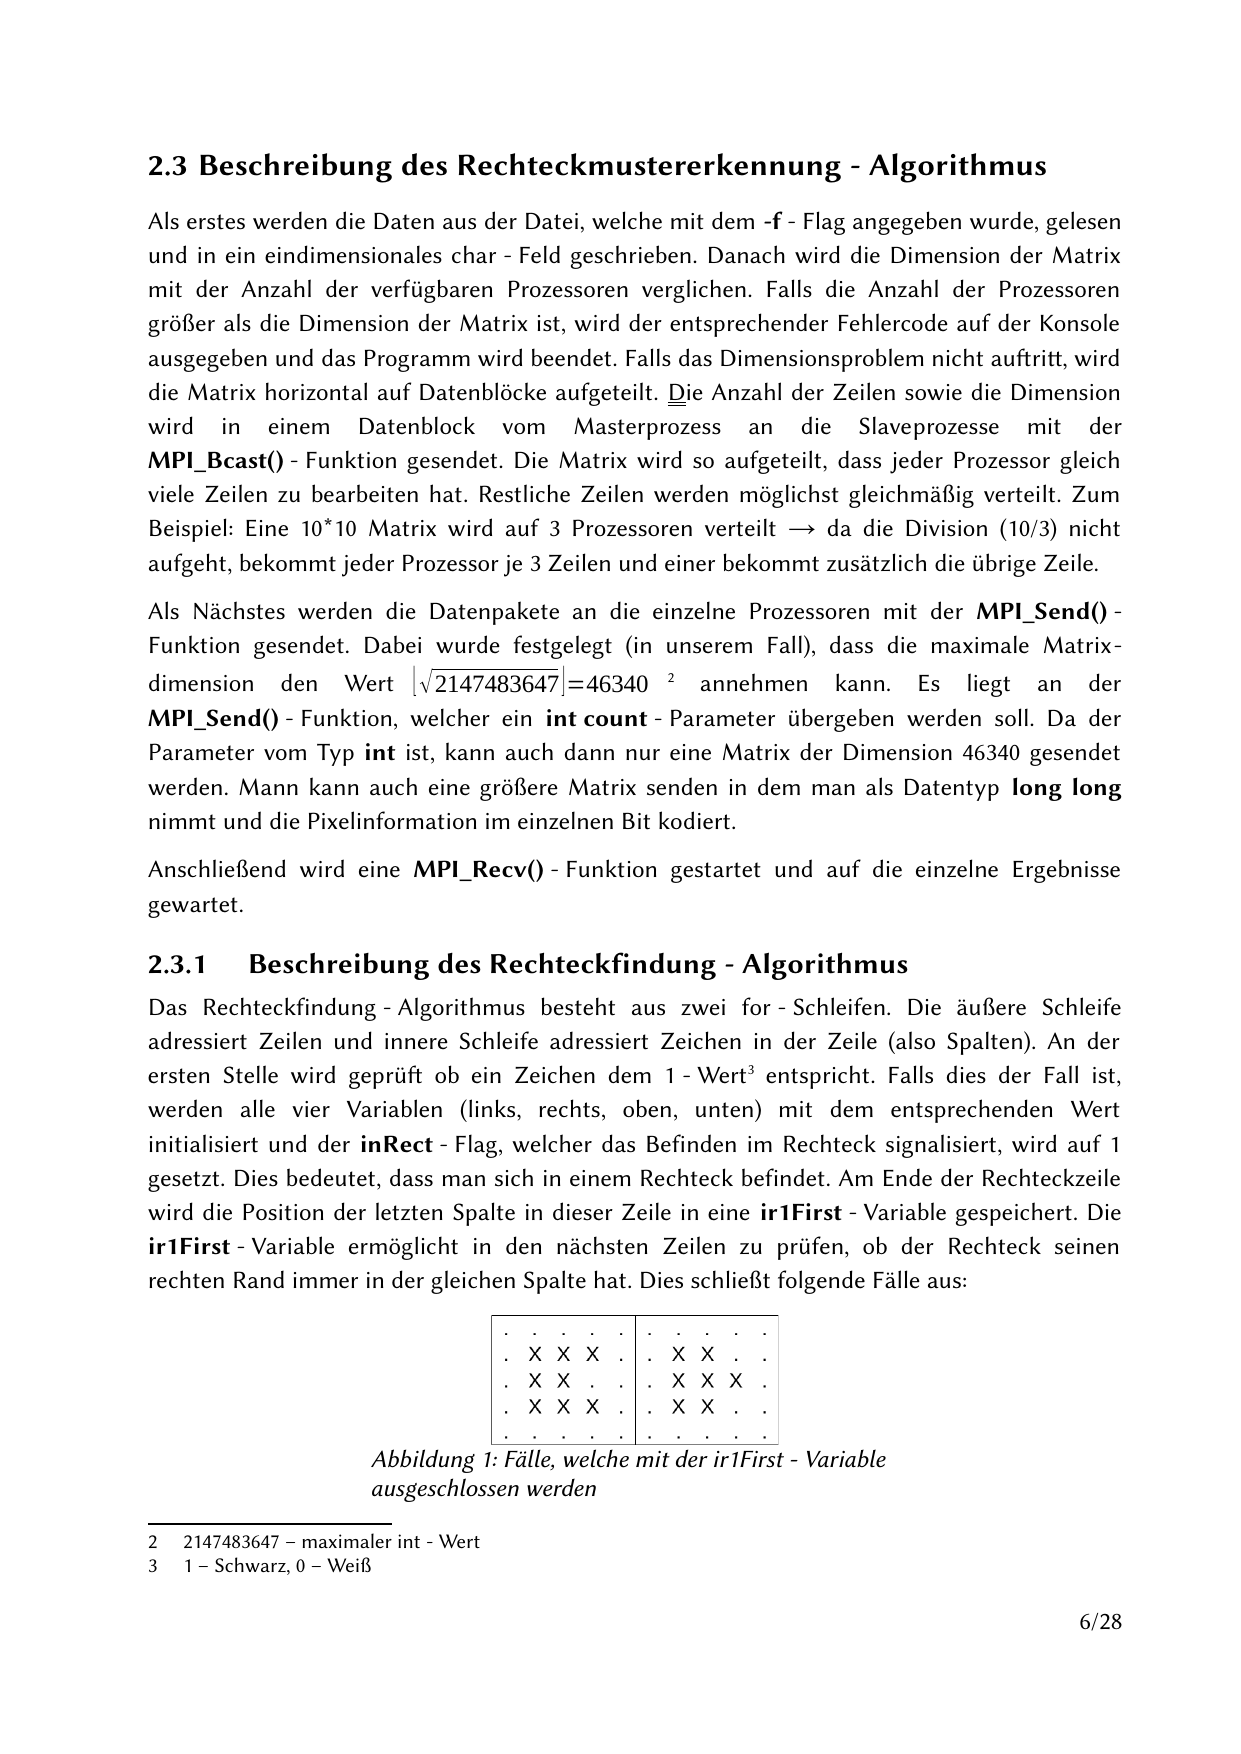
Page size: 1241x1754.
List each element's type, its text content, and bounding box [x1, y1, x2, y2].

picture [491, 1315, 779, 1445]
text Als erstes werden die Daten aus der Datei, welche mit dem -f - Flag angegeben wurde, gelesen und in ein eindimensionales char - Feld geschrieben. Danach wird die Dimension der Matrix mit der Anzahl der verfügbaren Prozessoren verglichen. Falls die Anzahl der Prozessoren größer als die Dimension der Matrix ist, wird der entsprechender Fehlercode auf der Konsole ausgegeben und das Programm wird beendet. Falls das Dimensionsproblem nicht auftritt, wird die Matrix horizontal auf Datenblöcke aufgeteilt. Die Anzahl der Zeilen sowie die Dimension wird in einem Datenblock vom Masterprozess an die Slave­prozesse mit der MPI_Bcast() - Funktion gesendet. Die Matrix wird so aufgeteilt, dass jeder Prozessor gleich viele Zeilen zu bearbeiten hat. Restliche Zeilen werden möglichst gleichmäßig verteilt. Zum Beispiel: Eine 10*10 Matrix wird auf 3 Prozessoren verteilt → da die Division (10/3) nicht aufgeht, bekommt jeder Prozessor je 3 Zeilen und einer bekommt zusätzlich die übrige Zeile. [148, 207, 1122, 577]
text 2147483647 – maximaler int - Wert [148, 1530, 1122, 1554]
text Das Rechteckfindung - Algorithmus besteht aus zwei for - Schleifen. Die äußere Schleife adressiert Zeilen und innere Schleife adressiert Zeichen in der Zeile (also Spalten). An der ersten Stelle wird geprüft ob ein Zeichen dem 1 - Wert entspricht. Falls dies der Fall ist, werden alle vier Variablen (links, rechts, oben, unten) mit dem entsprechenden Wert initialisiert und der inRect - Flag, welcher das Befinden im Rechteck signalisiert, wird auf 1 gesetzt. Dies bedeutet, dass man sich in einem Rechteck befindet. Am Ende der Rechteckzeile wird die Position der letzten Spalte in dieser Zeile in eine ir1First - Variable gespeichert. Die ir1First - Variable ermöglicht in den nächsten Zeilen zu prüfen, ob der Rechteck seinen rechten Rand immer in der gleichen Spalte hat. Dies schließt folgende Fälle aus: [148, 993, 1122, 1295]
text Als Nächstes werden die Datenpakete an die einzelne Prozessoren mit der MPI_Send() - Funktion gesendet. Dabei wurde festgelegt (in unserem Fall), dass die maximale Matrix­dimension den Wert annehmen kann. Es liegt an der MPI_Send() - Funktion, welcher ein int count - Parameter übergeben werden soll. Da der Parameter vom Typ int ist, kann auch dann nur eine Matrix der Dimension 46340 gesendet werden. Mann kann auch eine größere Matrix senden in dem man als Datentyp long long nimmt und die Pixelinformation im einzelnen Bit kodiert. [148, 597, 1122, 835]
subtitle Beschreibung des Rechteckfindung - Algorithmus [148, 947, 1122, 981]
text Abbildung 1: Fälle, welche mit der ir1First - Variable ausgeschlossen werden [370, 1328, 899, 1502]
subtitle Beschreibung des Rechteckmustererkennung - Algorithmus [148, 148, 1122, 183]
text 1 – Schwarz, 0 – Weiß [148, 1554, 1122, 1578]
text Anschließend wird eine MPI_Recv() - Funktion gestartet und auf die einzelne Ergebnisse gewartet. [148, 855, 1122, 918]
